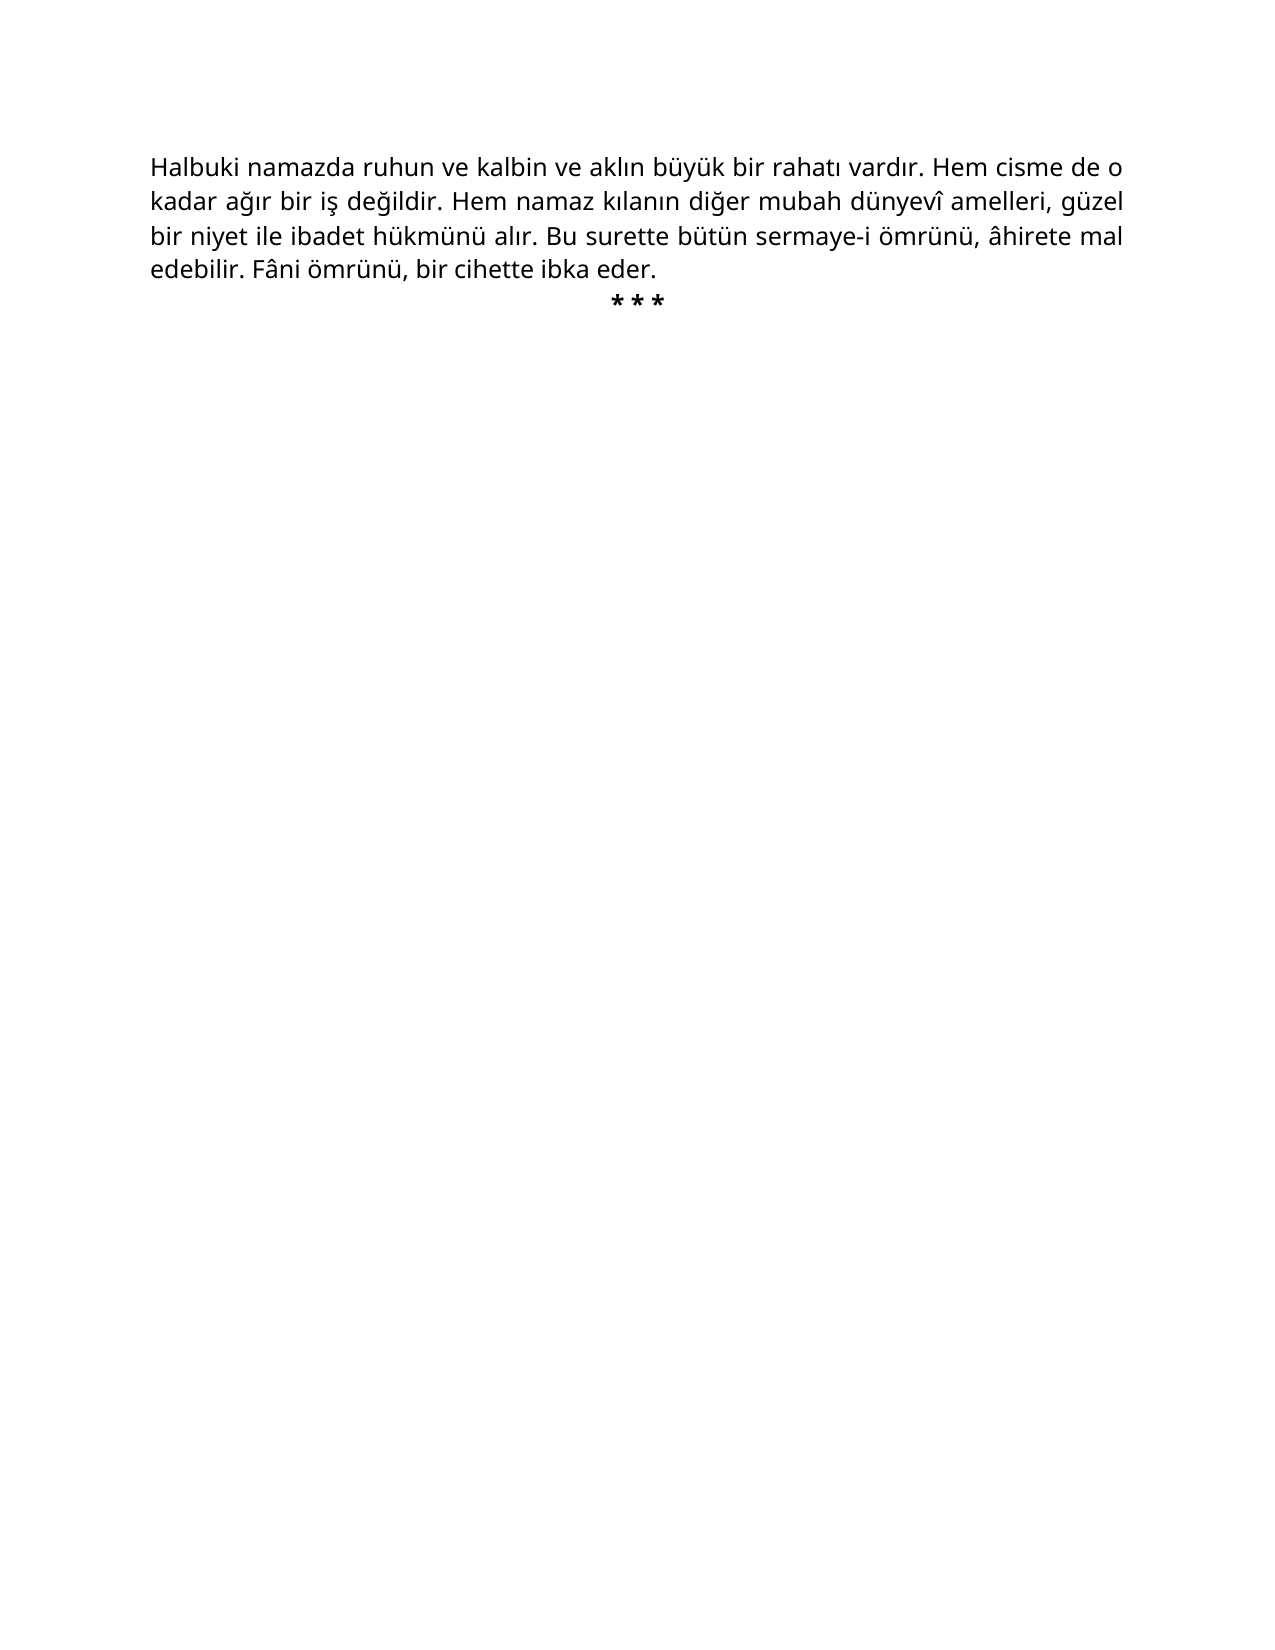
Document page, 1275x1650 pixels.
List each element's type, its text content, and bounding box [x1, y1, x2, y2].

text * * * [150, 286, 1125, 320]
text Halbuki namazda ruhun ve kalbin ve aklın büyük bir rahatı vardır. Hem cisme de o kadar ağır bir iş değildir. Hem namaz kılanın diğer mubah dünyevî amelleri, güzel bir niyet ile ibadet hükmünü alır. Bu surette bütün sermaye-i ömrünü, âhirete mal edebilir. Fâni ömrünü, bir cihette ibka eder. [150, 150, 1125, 286]
